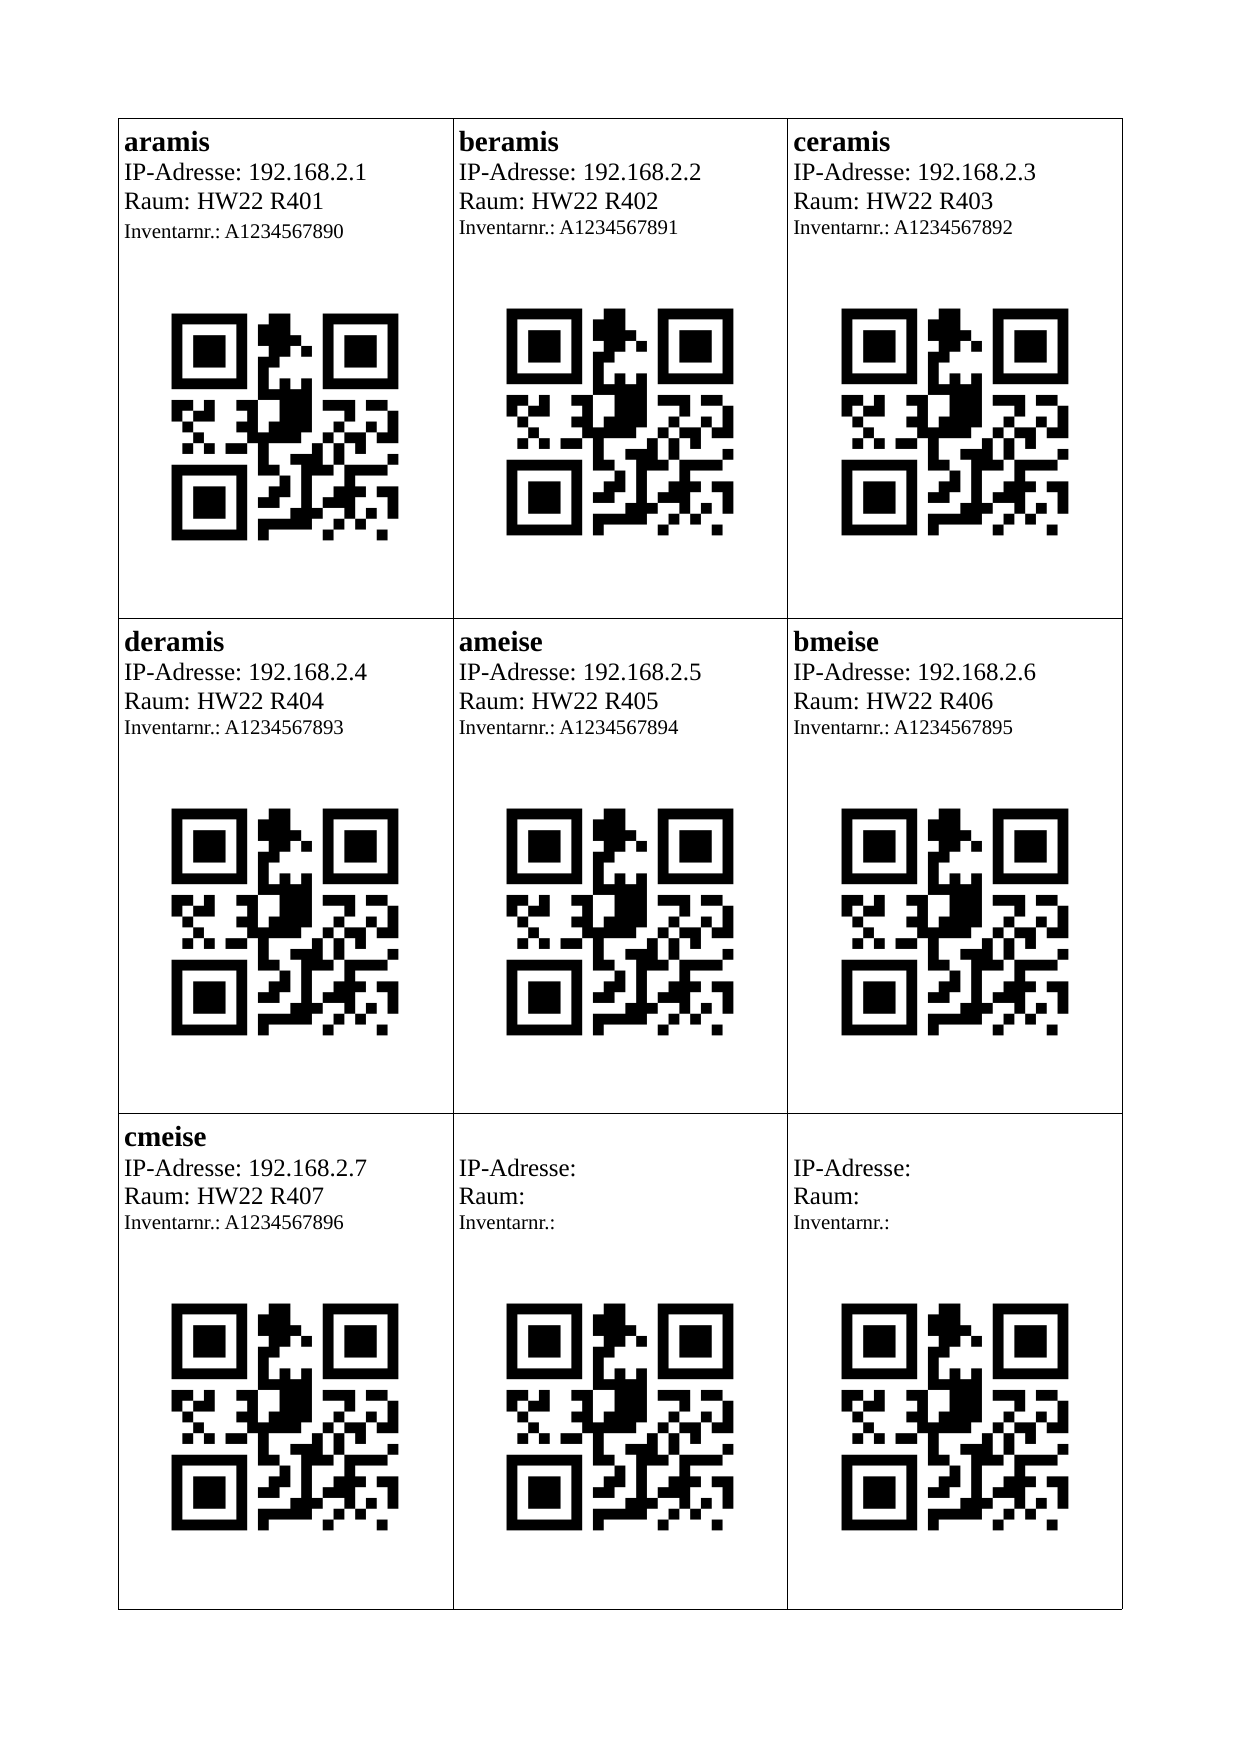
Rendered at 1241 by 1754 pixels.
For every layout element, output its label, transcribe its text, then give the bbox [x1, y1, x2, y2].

table_cell bmeise IP-Adresse: 192.168.2.6 Raum: HW22 R406 Inventarnr.: A1234567895 BARCODEINFO(TYPE "QR" CONTENT "A1234567895" ) [788, 1084, 1122, 1113]
table_cell deramis IP-Adresse: 192.168.2.4 Raum: HW22 R404 Inventarnr.: A1234567893 BARCODEINFO(TYPE "QR" CONTENT "A1234567893" ) [119, 619, 453, 1083]
picture [123, 760, 447, 1084]
table_header ceramis IP-Adresse: 192.168.2.3 Raum: HW22 R403 Inventarnr.: A1234567892 BARCODEINFO(TYPE "QR" CONTENT "A1234567892" ) [788, 584, 1122, 618]
picture [458, 760, 782, 1084]
table_cell ameise IP-Adresse: 192.168.2.5 Raum: HW22 R405 Inventarnr.: A1234567894 BARCODEINFO(TYPE "QR" CONTENT "A1234567894" ) [454, 619, 787, 1083]
table_cell IP-Adresse: Raum: Inventarnr.: [454, 1114, 787, 1608]
picture [793, 1255, 1117, 1579]
table_cell deramis IP-Adresse: 192.168.2.4 Raum: HW22 R404 Inventarnr.: A1234567893 BARCODEINFO(TYPE "QR" CONTENT "A1234567893" ) [119, 1084, 453, 1113]
table_header aramis IP-Adresse: 192.168.2.1 Raum: HW22 R401 Inventarnr.: A1234567890 BARCODEINFO(TYPE "QR" CONTENT "A1234567890" ) [119, 119, 453, 618]
table_header ceramis IP-Adresse: 192.168.2.3 Raum: HW22 R403 Inventarnr.: A1234567892 BARCODEINFO(TYPE "QR" CONTENT "A1234567892" ) [788, 119, 1122, 583]
table_cell cmeise IP-Adresse: 192.168.2.7 Raum: HW22 R407 Inventarnr.: A1234567896 BARCODEINFO(TYPE "QR" CONTENT "A1234567896" ) [119, 1114, 453, 1608]
picture [458, 1255, 782, 1579]
table_cell ameise IP-Adresse: 192.168.2.5 Raum: HW22 R405 Inventarnr.: A1234567894 BARCODEINFO(TYPE "QR" CONTENT "A1234567894" ) [454, 1084, 787, 1113]
table_cell IP-Adresse: Raum: Inventarnr.: [788, 1114, 1122, 1608]
picture [123, 1255, 447, 1579]
table_cell bmeise IP-Adresse: 192.168.2.6 Raum: HW22 R406 Inventarnr.: A1234567895 BARCODEINFO(TYPE "QR" CONTENT "A1234567895" ) [788, 619, 1122, 1083]
picture [123, 265, 447, 589]
table_header beramis IP-Adresse: 192.168.2.2 Raum: HW22 R402 Inventarnr.: A1234567891 BARCODEINFO(TYPE "QR" CONTENT "A1234567891" ) [454, 584, 787, 618]
table_header beramis IP-Adresse: 192.168.2.2 Raum: HW22 R402 Inventarnr.: A1234567891 BARCODEINFO(TYPE "QR" CONTENT "A1234567891" ) [454, 119, 787, 583]
picture [793, 760, 1117, 1084]
picture [793, 260, 1117, 584]
picture [458, 260, 782, 584]
